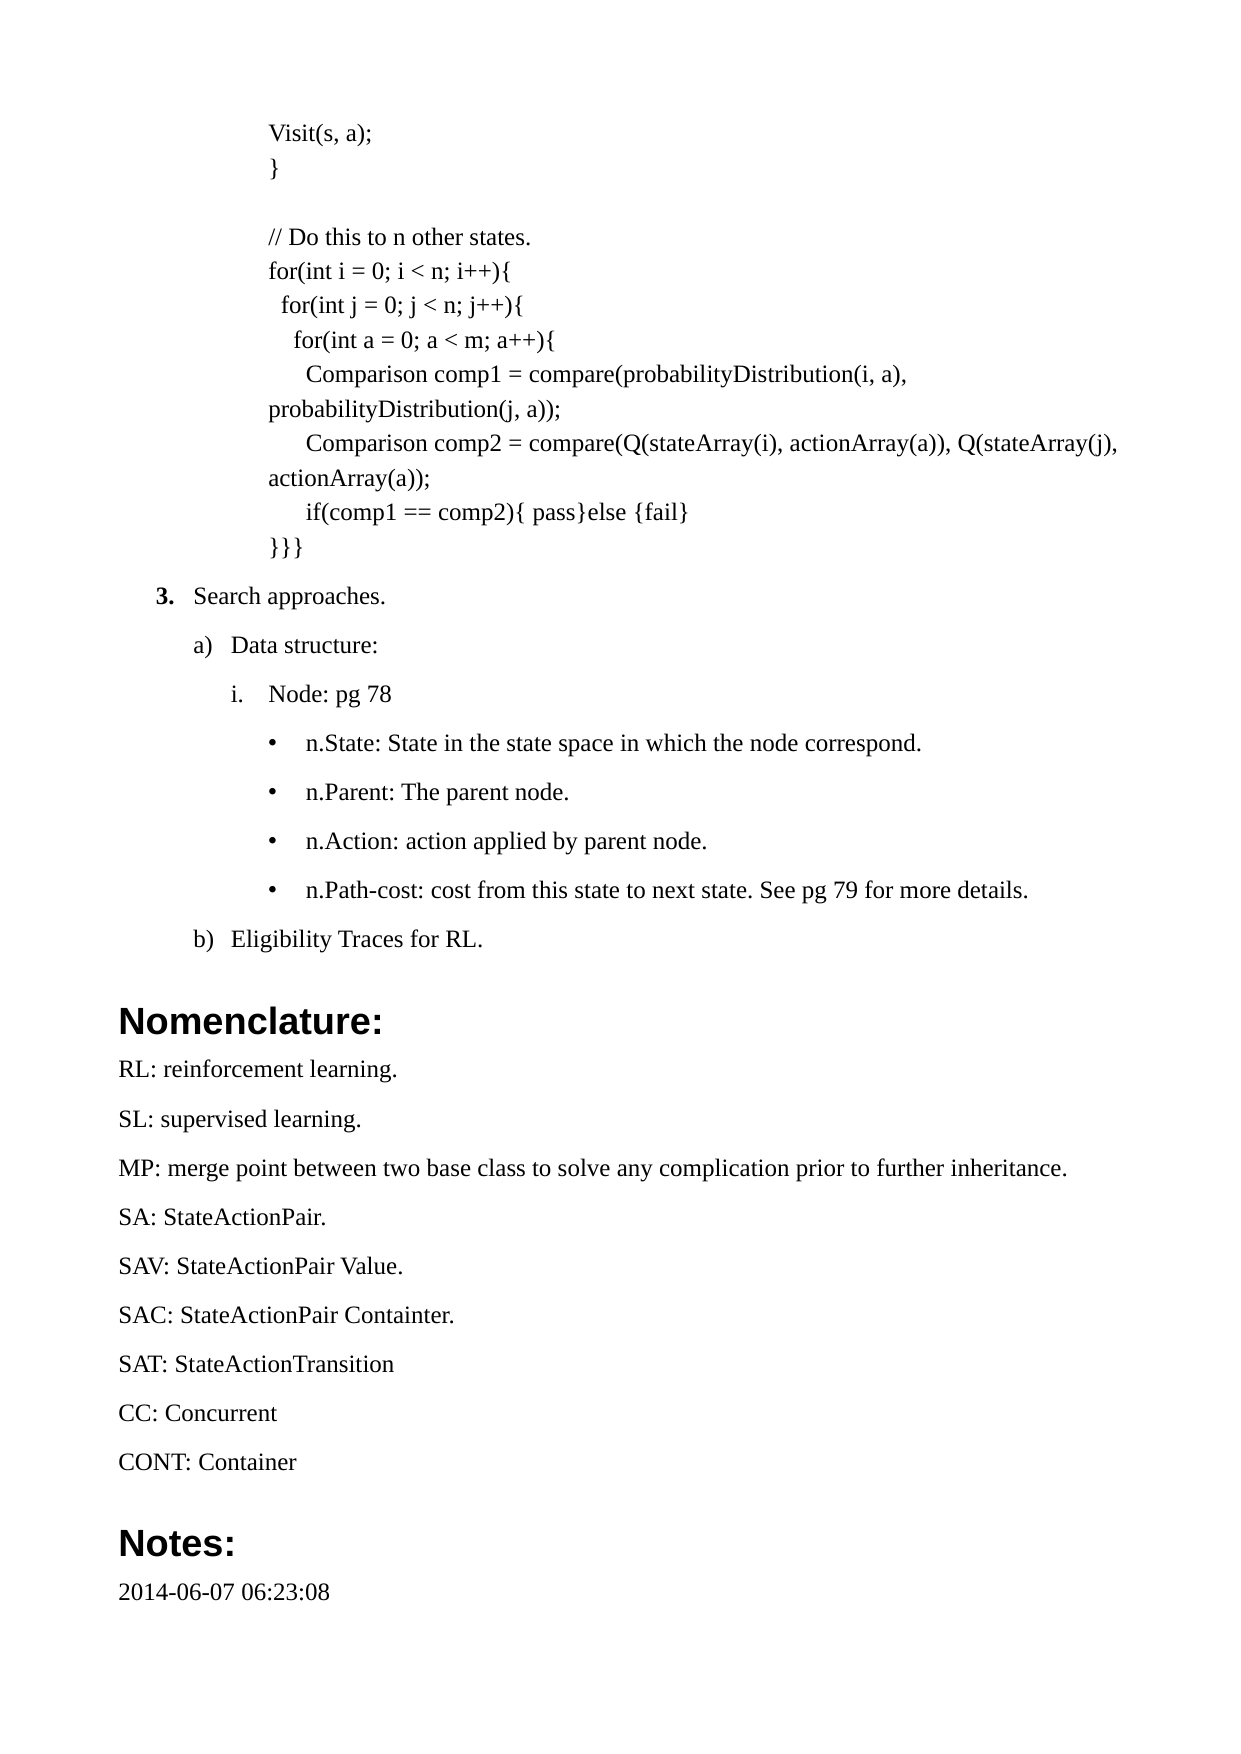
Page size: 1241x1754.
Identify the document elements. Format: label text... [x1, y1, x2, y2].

text MP: merge point between two base class to solve any complication prior to further inheritance. [118, 1153, 1122, 1181]
list Eligibility Traces for RL. [193, 924, 1122, 953]
list Visit(s, a); } // Do this to n other states. for(int i = 0; i < n; i++){ for(int j = 0; j < n; j++){ for(int a = 0; a < m; a++){ Comparison comp1 = compare(probabilityDistribution(i, a), probabilityDistribution(j, a)); Comparison comp2 = compare(Q(stateArray(i), actionArray(a)), Q(stateArray(j), actionArray(a)); if(comp1 == comp2){ pass}else {fail} }}} [231, 118, 1122, 561]
text SAC: StateActionPair Containter. [118, 1300, 1122, 1329]
list n.Action: action applied by parent node. [268, 826, 1122, 855]
subtitle Notes: [118, 1521, 1122, 1565]
text CONT: Container [118, 1447, 1122, 1476]
subtitle Nomenclature: [118, 998, 1122, 1042]
text RL: reinforcement learning. [118, 1054, 1122, 1083]
text SAV: StateActionPair Value. [118, 1251, 1122, 1279]
list Search approaches. [156, 581, 1122, 610]
list n.State: State in the state space in which the node correspond. [268, 728, 1122, 757]
list Data structure: [193, 630, 1122, 659]
text CC: Concurrent [118, 1398, 1122, 1427]
text SL: supervised learning. [118, 1104, 1122, 1132]
text 2014-06-07 06:23:09 [118, 1577, 1122, 1606]
text SAT: StateActionTransition [118, 1349, 1122, 1378]
list n.Parent: The parent node. [268, 777, 1122, 806]
text SA: StateActionPair. [118, 1202, 1122, 1231]
list Node: pg 78 [231, 679, 1122, 708]
list n.Path-cost: cost from this state to next state. See pg 79 for more details. [268, 875, 1122, 904]
